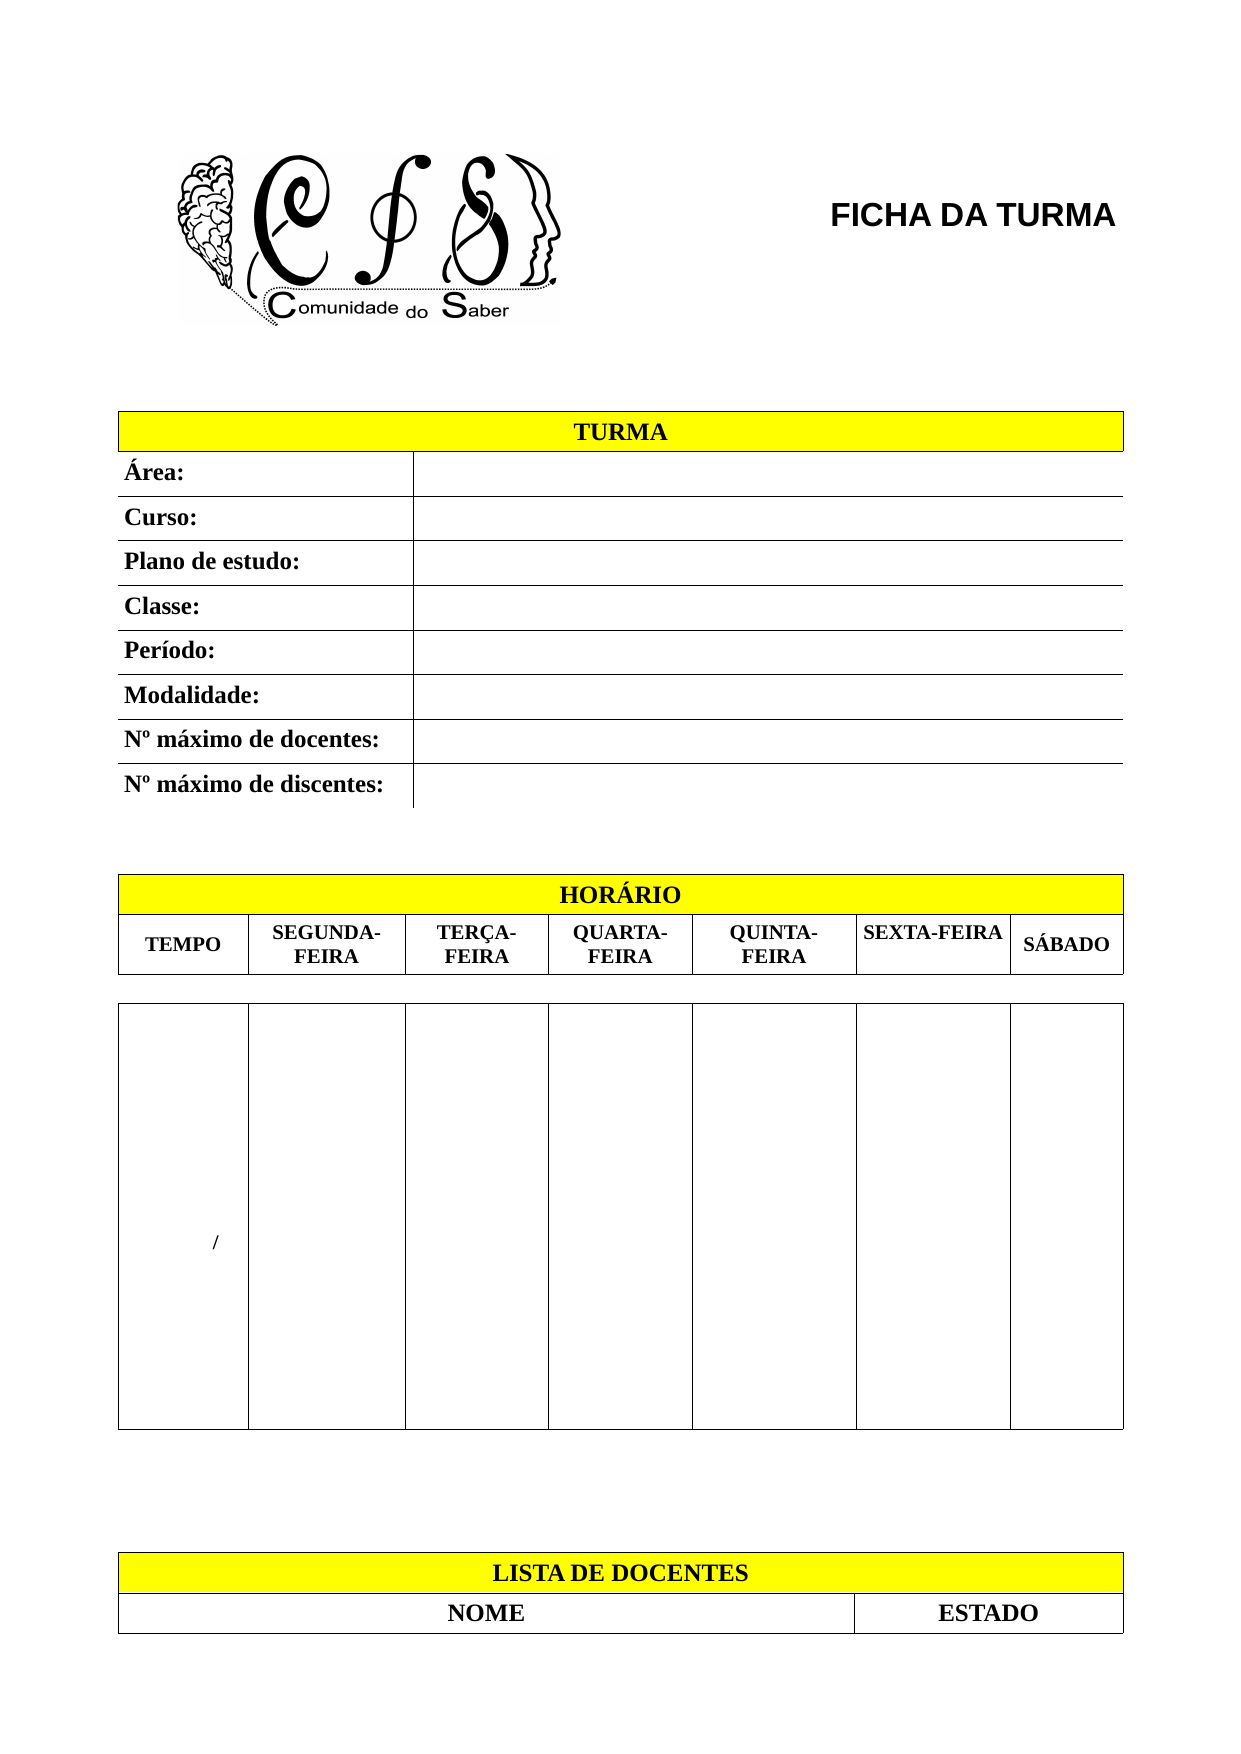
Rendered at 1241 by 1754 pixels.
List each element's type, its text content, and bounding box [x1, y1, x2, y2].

table_header <time.lesson_time.name> <time.start_lesson.strftime('%H:%M')>/<time.end_lesson.strftime('%H:%M')> [119, 1004, 248, 1428]
table_header <if test="time.sat"> <time.sat.discipline.name> </if> <if test="time.sat_room"> <time.sat_room.name> </if> [1011, 1004, 1123, 1428]
table_cell <classes.time_course.name> [414, 631, 1123, 674]
table_cell Nº máximo de discentes: [118, 764, 413, 808]
table_header HORÁRIO [119, 875, 1123, 914]
table_header Área: [118, 452, 413, 496]
table_cell <classes.studyplan.course.name> [414, 497, 1123, 540]
table_header LISTA DE DOCENTES [119, 1553, 1123, 1592]
table_cell Curso: [118, 497, 413, 540]
table_cell <classes.modality.name> [414, 675, 1123, 719]
table_cell Período: [118, 631, 413, 674]
text </for> [118, 1430, 1122, 1457]
table_header QUARTA-FEIRA [549, 915, 692, 974]
table_cell Modalidade: [118, 675, 413, 719]
table_header <if test="time.thu"> <time.thu.discipline.name> </if> <if test="time.thu_room"> <time.thu_room.name> </if> [693, 1004, 856, 1428]
table_header <if test="time.fri"> <time.fri.discipline.name> </if> <if test="time.fri_room"> <time.fri_room.name> </if> [857, 1004, 1010, 1428]
table_header TEMPO [119, 915, 248, 974]
table_header ESTADO [855, 1594, 1123, 1633]
text <for each="time in (classes.classe_timerule or '')"> [118, 975, 1122, 1003]
table_header <if test="time.wed"> <time.wed.discipline.name> </if> <if test="time.wed_room"> <time.wed_room.name> </if> [549, 1004, 692, 1428]
text <if test="classes.classe_teacher"> [118, 1519, 1122, 1548]
text </if> [118, 1457, 1122, 1486]
table_header SEXTA-FEIRA [857, 915, 1010, 974]
table_header TURMA [119, 412, 1123, 451]
table_cell <classes.max_student> [414, 764, 1123, 808]
table_header NOME [119, 1594, 854, 1633]
table_cell <classes.classe.name> [414, 586, 1123, 629]
table_header TERÇA-FEIRA [406, 915, 548, 974]
table_cell Nº máximo de docentes: [118, 720, 413, 763]
table_header SÁBADO [1011, 915, 1123, 974]
table_cell Plano de estudo: [118, 541, 413, 585]
table_header <if test="time.tue"> <time.tue.discipline.name> </if> <if test="time.tue_room"> <time.tue_room.name> </if> [406, 1004, 548, 1428]
table_header <if test="time.mon"> <time.mon.discipline.name> </if> <if test="time.mon_room"> <time.mon_room.name> </if> [249, 1004, 405, 1428]
text <if test="classes.classe_timerule"> [118, 808, 1122, 837]
table_header SEGUNDA-FEIRA [249, 915, 405, 974]
table_header QUINTA-FEIRA [693, 915, 856, 974]
table_cell <classes.studyplan.name> [414, 541, 1123, 585]
table_cell Classe: [118, 586, 413, 629]
table_header <classes.studyplan.area.name> [414, 452, 1123, 496]
picture [177, 154, 561, 326]
text <for each="classes in (classes or '')"> [118, 382, 1122, 411]
table_cell <classes.max_teacher> [414, 720, 1123, 763]
